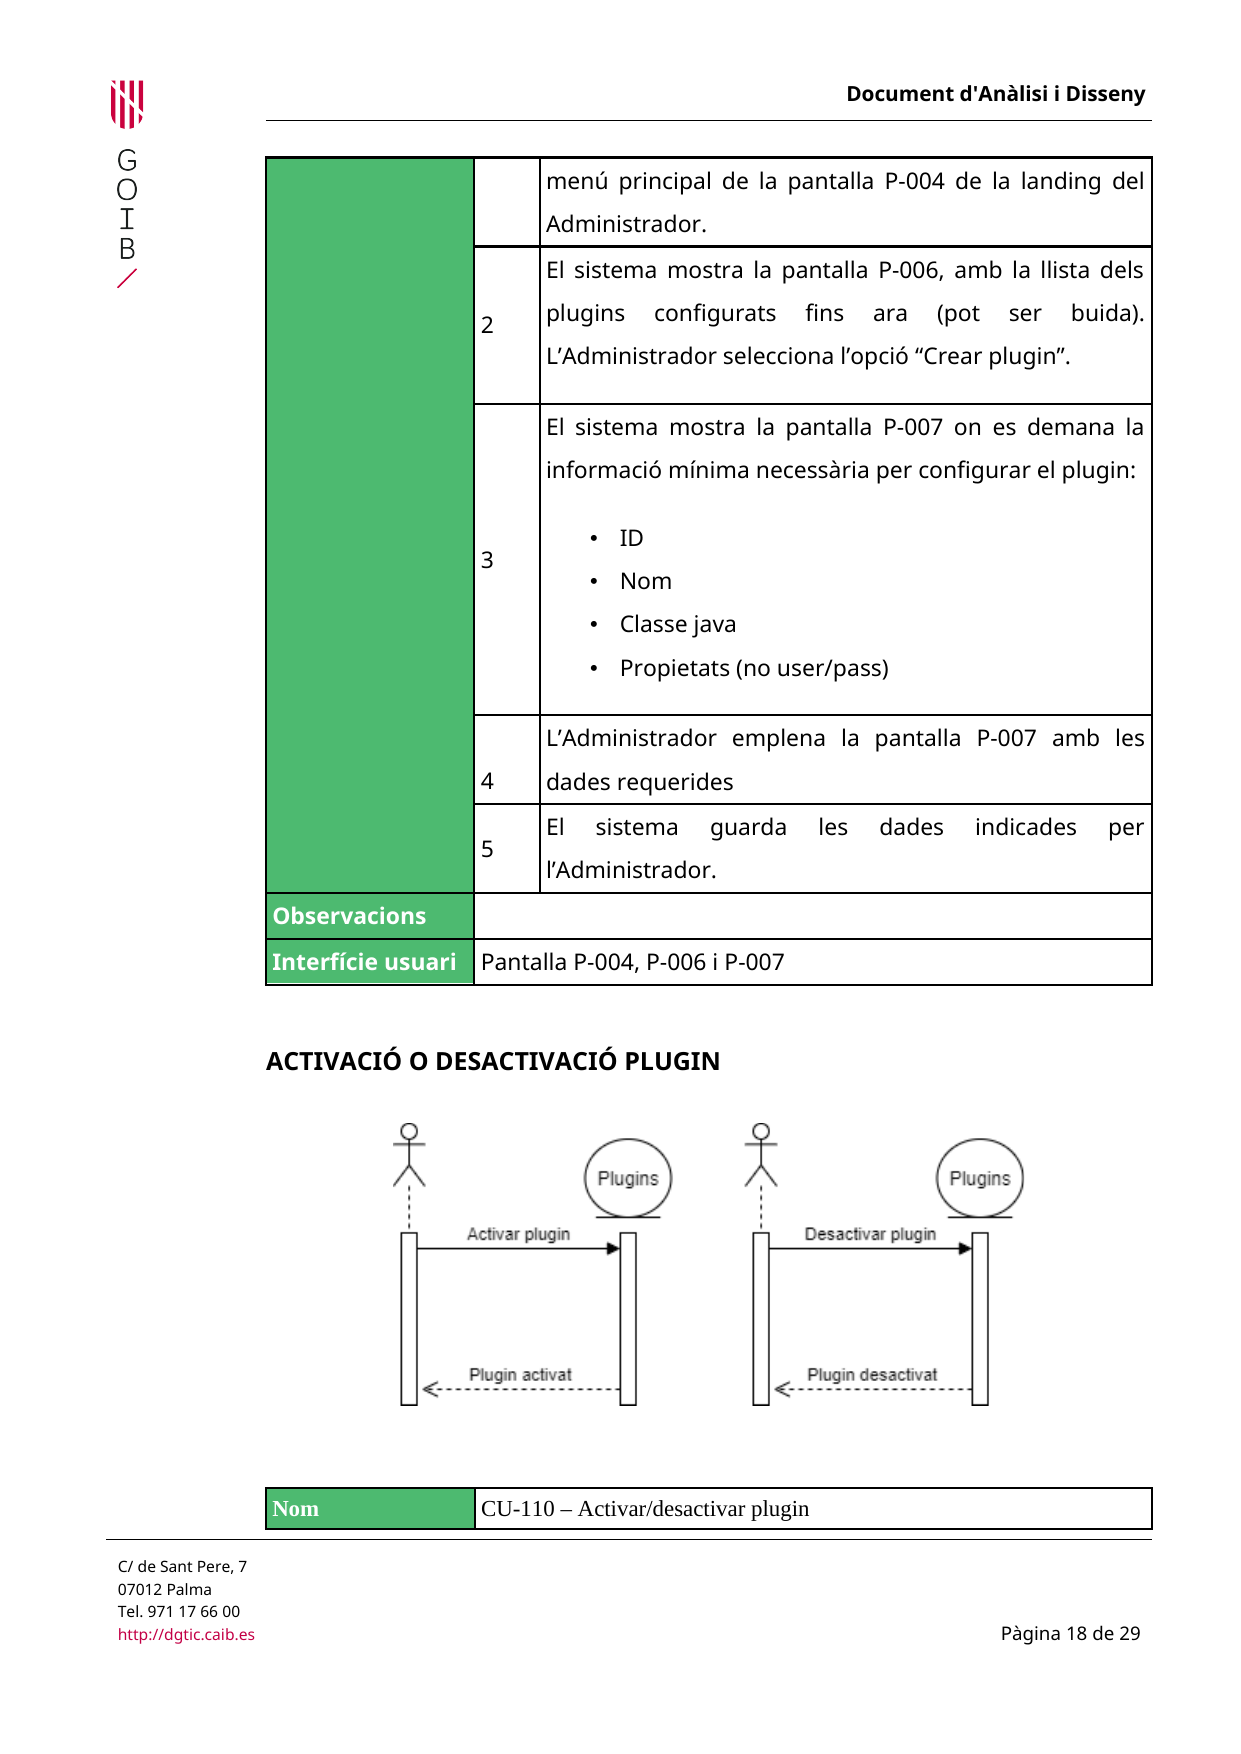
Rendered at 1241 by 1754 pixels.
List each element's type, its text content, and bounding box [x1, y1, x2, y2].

table_cell 3 [475, 405, 539, 714]
table_cell [475, 894, 1151, 938]
picture [393, 1123, 1025, 1406]
table_header CU-110 – Activar/desactivar plugin [476, 1489, 1151, 1528]
table_header Nom [267, 1489, 474, 1528]
table_cell L’Administrador emplena la pantalla P-007 amb les dades requerides [541, 716, 1151, 803]
table_cell [475, 159, 539, 245]
text Activació o desactivació plugin [266, 1043, 1152, 1077]
table_cell El sistema mostra la pantalla P-007 on es demana la informació mínima necessària per configurar el plugin: ID Nom Classe java Propietats (no user/pass) [541, 405, 1151, 714]
table_cell Observacions [267, 894, 473, 938]
table_cell 2 [475, 248, 539, 402]
table_cell Pantalla P-004, P-006 i P-007 [475, 940, 1151, 983]
table_cell El sistema guarda les dades indicades per l’Administrador. [541, 805, 1151, 892]
table_cell menú principal de la pantalla P-004 de la landing del Administrador. [541, 159, 1151, 245]
table_cell El sistema mostra la pantalla P-006, amb la llista dels plugins configurats fins ara (pot ser buida). L’Administrador selecciona l’opció “Crear plugin”. [541, 248, 1151, 402]
picture [82, 57, 172, 319]
table_cell 4 [475, 716, 539, 803]
table_cell 5 [475, 805, 539, 892]
table_cell [267, 159, 473, 892]
table_cell Interfície usuari [267, 940, 473, 983]
